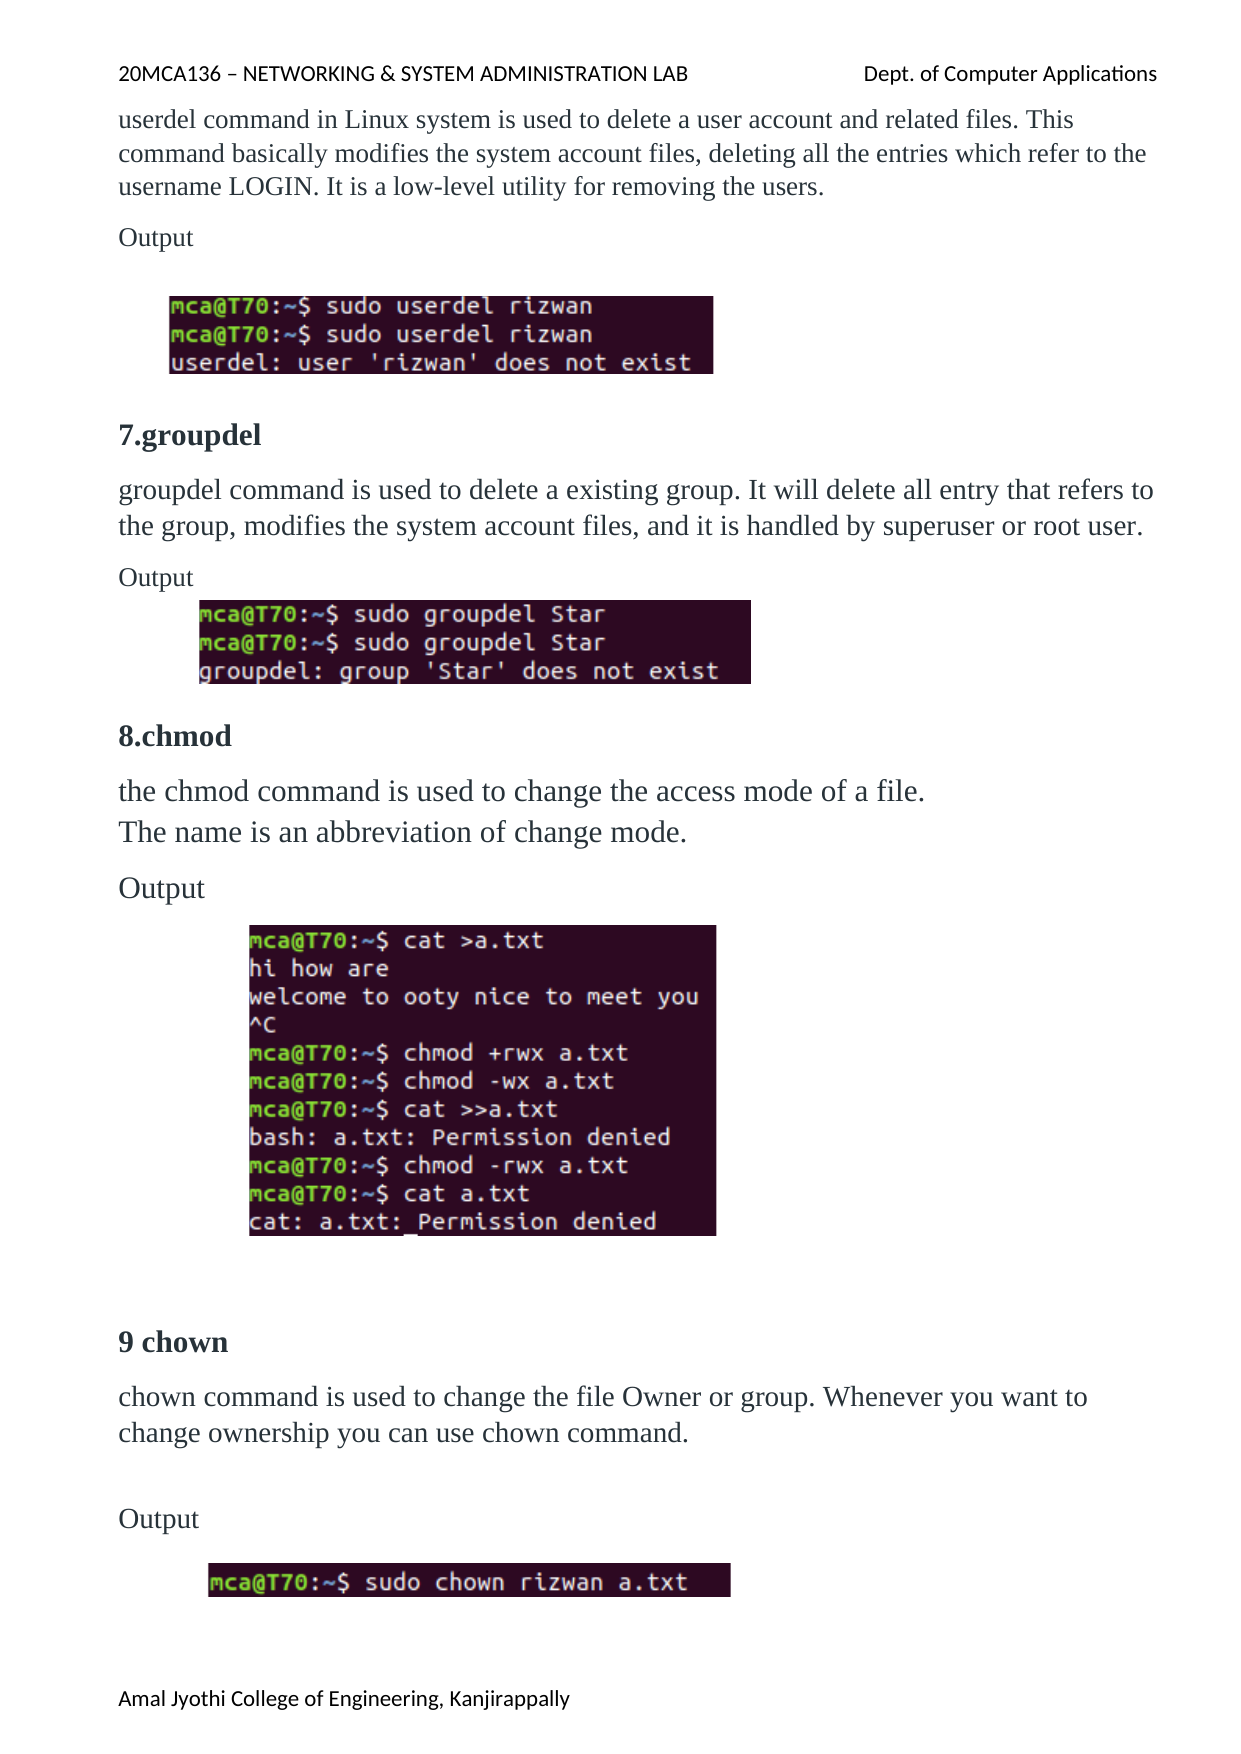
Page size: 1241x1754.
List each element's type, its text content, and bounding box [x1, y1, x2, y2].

text 9 chown [118, 1323, 1167, 1359]
text Output [118, 869, 1167, 905]
text Output [118, 221, 1167, 252]
text 8.chmod [118, 717, 1167, 753]
text 7.groupdel [118, 417, 1167, 452]
text Output [118, 561, 1167, 592]
text userdel command in Linux system is used to delete a user account and related files. This command basically modifies the system account files, deleting all the entries which refer to the username LOGIN. It is a low-level utility for removing the users. [118, 103, 1167, 202]
text chown command is used to change the file Owner or group. Whenever you want to change ownership you can use chown command. [118, 1379, 1167, 1448]
picture [249, 925, 717, 1236]
picture [207, 1563, 731, 1597]
text Output [118, 1468, 1167, 1535]
picture [199, 600, 751, 684]
text groupdel command is used to delete a existing group. It will delete all entry that refers to the group, modifies the system account files, and it is handled by superuser or root user. [118, 472, 1167, 542]
text the chmod command is used to change the access mode of a file. The name is an abbreviation of change mode. [118, 772, 1167, 849]
picture [168, 296, 714, 374]
